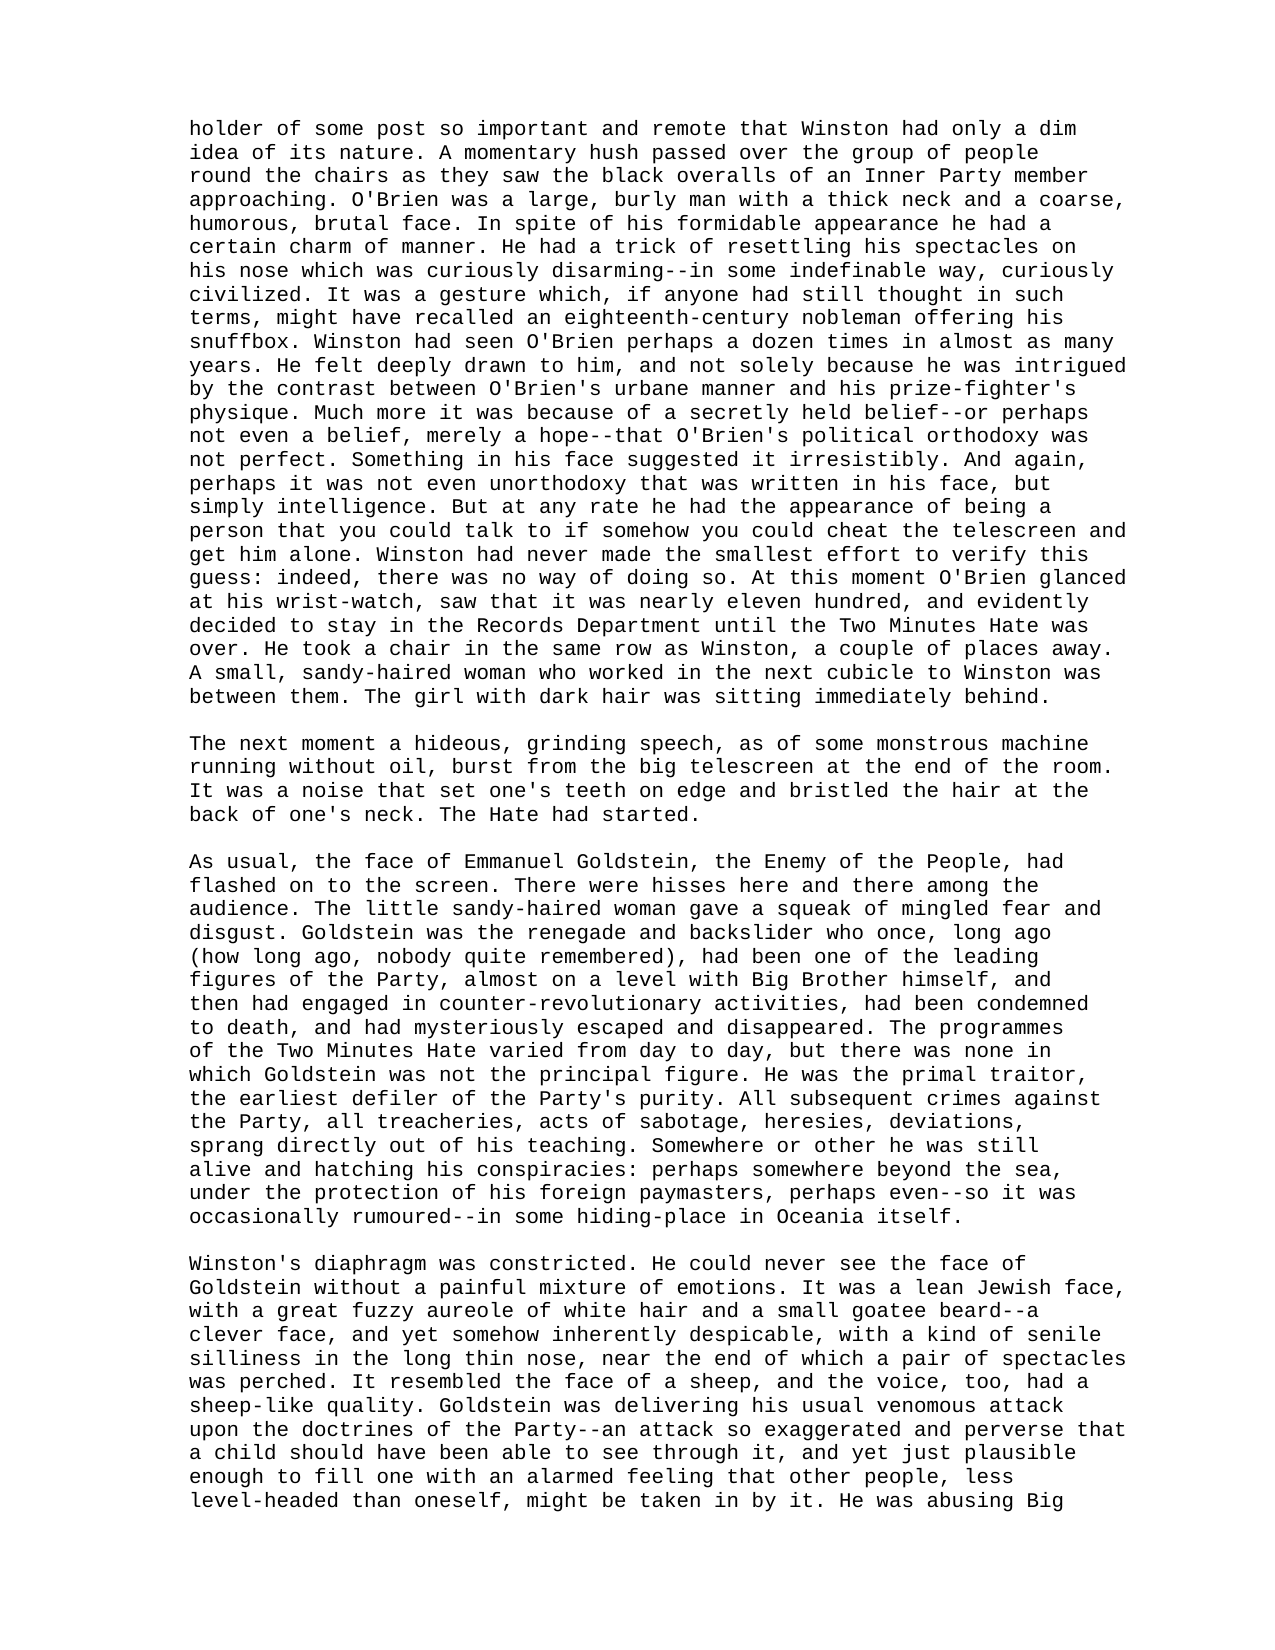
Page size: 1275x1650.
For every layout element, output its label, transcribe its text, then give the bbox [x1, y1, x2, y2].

text Goldstein without a painful mixture of emotions. It was a lean Jewish face, [189, 1277, 1185, 1300]
text at his wrist-watch, saw that it was nearly eleven hundred, and evidently [189, 591, 1185, 615]
text which Goldstein was not the principal figure. He was the primal traitor, [189, 1064, 1185, 1088]
text under the protection of his foreign paymasters, perhaps even--so it was [189, 1182, 1185, 1206]
text was perched. It resembled the face of a sheep, and the voice, too, had a [189, 1371, 1185, 1395]
text not even a belief, merely a hope--that O'Brien's political orthodoxy was [189, 426, 1185, 449]
text between them. The girl with dark hair was sitting immediately behind. The next moment a hideous, grinding speech, as of some monstrous machine [189, 686, 1185, 757]
text snuffbox. Winston had seen O'Brien perhaps a dozen times in almost as many [189, 331, 1185, 354]
text silliness in the long thin nose, near the end of which a pair of spectacles [189, 1348, 1185, 1371]
text A small, sandy-haired woman who worked in the next cubicle to Winston was [189, 662, 1185, 686]
text perhaps it was not even unorthodoxy that was written in his face, but [189, 473, 1185, 496]
text decided to stay in the Records Department until the Two Minutes Hate was [189, 615, 1185, 638]
text It was a noise that set one's teeth on edge and bristled the hair at the [189, 780, 1185, 804]
text humorous, brutal face. In spite of his formidable appearance he had a [189, 213, 1185, 236]
text enough to fill one with an alarmed feeling that other people, less [189, 1466, 1185, 1489]
text audience. The little sandy-haired woman gave a squeak of mingled fear and [189, 898, 1185, 922]
text round the chairs as they saw the black overalls of an Inner Party member [189, 165, 1185, 189]
text the Party, all treacheries, acts of sabotage, heresies, deviations, [189, 1111, 1185, 1135]
text clever face, and yet somehow inherently despicable, with a kind of senile [189, 1324, 1185, 1348]
text idea of its nature. A momentary hush passed over the group of people [189, 142, 1185, 165]
text simply intelligence. But at any rate he had the appearance of being a [189, 496, 1185, 520]
text holder of some post so important and remote that Winston had only a dim [189, 118, 1185, 142]
text person that you could talk to if somehow you could cheat the telescreen and [189, 520, 1185, 544]
text of the Two Minutes Hate varied from day to day, but there was none in [189, 1040, 1185, 1064]
text his nose which was curiously disarming--in some indefinable way, curiously [189, 260, 1185, 284]
text to death, and had mysteriously escaped and disappeared. The programmes [189, 1017, 1185, 1040]
text occasionally rumoured--in some hiding-place in Oceania itself. Winston's diaphragm was constricted. He could never see the face of [189, 1206, 1185, 1277]
text level-headed than oneself, might be taken in by it. He was abusing Big [189, 1489, 1185, 1513]
text then had engaged in counter-revolutionary activities, had been condemned [189, 993, 1185, 1017]
text terms, might have recalled an eighteenth-century nobleman offering his [189, 307, 1185, 331]
text over. He took a chair in the same row as Winston, a couple of places away. [189, 638, 1185, 662]
text back of one's neck. The Hate had started. As usual, the face of Emmanuel Goldstein, the Enemy of the People, had [189, 804, 1185, 875]
text alive and hatching his conspiracies: perhaps somewhere beyond the sea, [189, 1158, 1185, 1182]
text approaching. O'Brien was a large, burly man with a thick neck and a coarse, [189, 189, 1185, 213]
text by the contrast between O'Brien's urbane manner and his prize-fighter's [189, 378, 1185, 402]
text guess: indeed, there was no way of doing so. At this moment O'Brien glanced [189, 567, 1185, 591]
text sheep-like quality. Goldstein was delivering his usual venomous attack [189, 1395, 1185, 1419]
text years. He felt deeply drawn to him, and not solely because he was intrigued [189, 354, 1185, 378]
text certain charm of manner. He had a trick of resettling his spectacles on [189, 236, 1185, 260]
text sprang directly out of his teaching. Somewhere or other he was still [189, 1135, 1185, 1158]
text the earliest defiler of the Party's purity. All subsequent crimes against [189, 1088, 1185, 1111]
text (how long ago, nobody quite remembered), had been one of the leading [189, 946, 1185, 969]
text get him alone. Winston had never made the smallest effort to verify this [189, 544, 1185, 567]
text running without oil, burst from the big telescreen at the end of the room. [189, 757, 1185, 780]
text physique. Much more it was because of a secretly held belief--or perhaps [189, 402, 1185, 426]
text not perfect. Something in his face suggested it irresistibly. And again, [189, 449, 1185, 473]
text civilized. It was a gesture which, if anyone had still thought in such [189, 284, 1185, 307]
text a child should have been able to see through it, and yet just plausible [189, 1442, 1185, 1466]
text disgust. Goldstein was the renegade and backslider who once, long ago [189, 922, 1185, 946]
text flashed on to the screen. There were hisses here and there among the [189, 875, 1185, 898]
text figures of the Party, almost on a level with Big Brother himself, and [189, 969, 1185, 993]
text upon the doctrines of the Party--an attack so exaggerated and perverse that [189, 1419, 1185, 1442]
text with a great fuzzy aureole of white hair and a small goatee beard--a [189, 1300, 1185, 1324]
